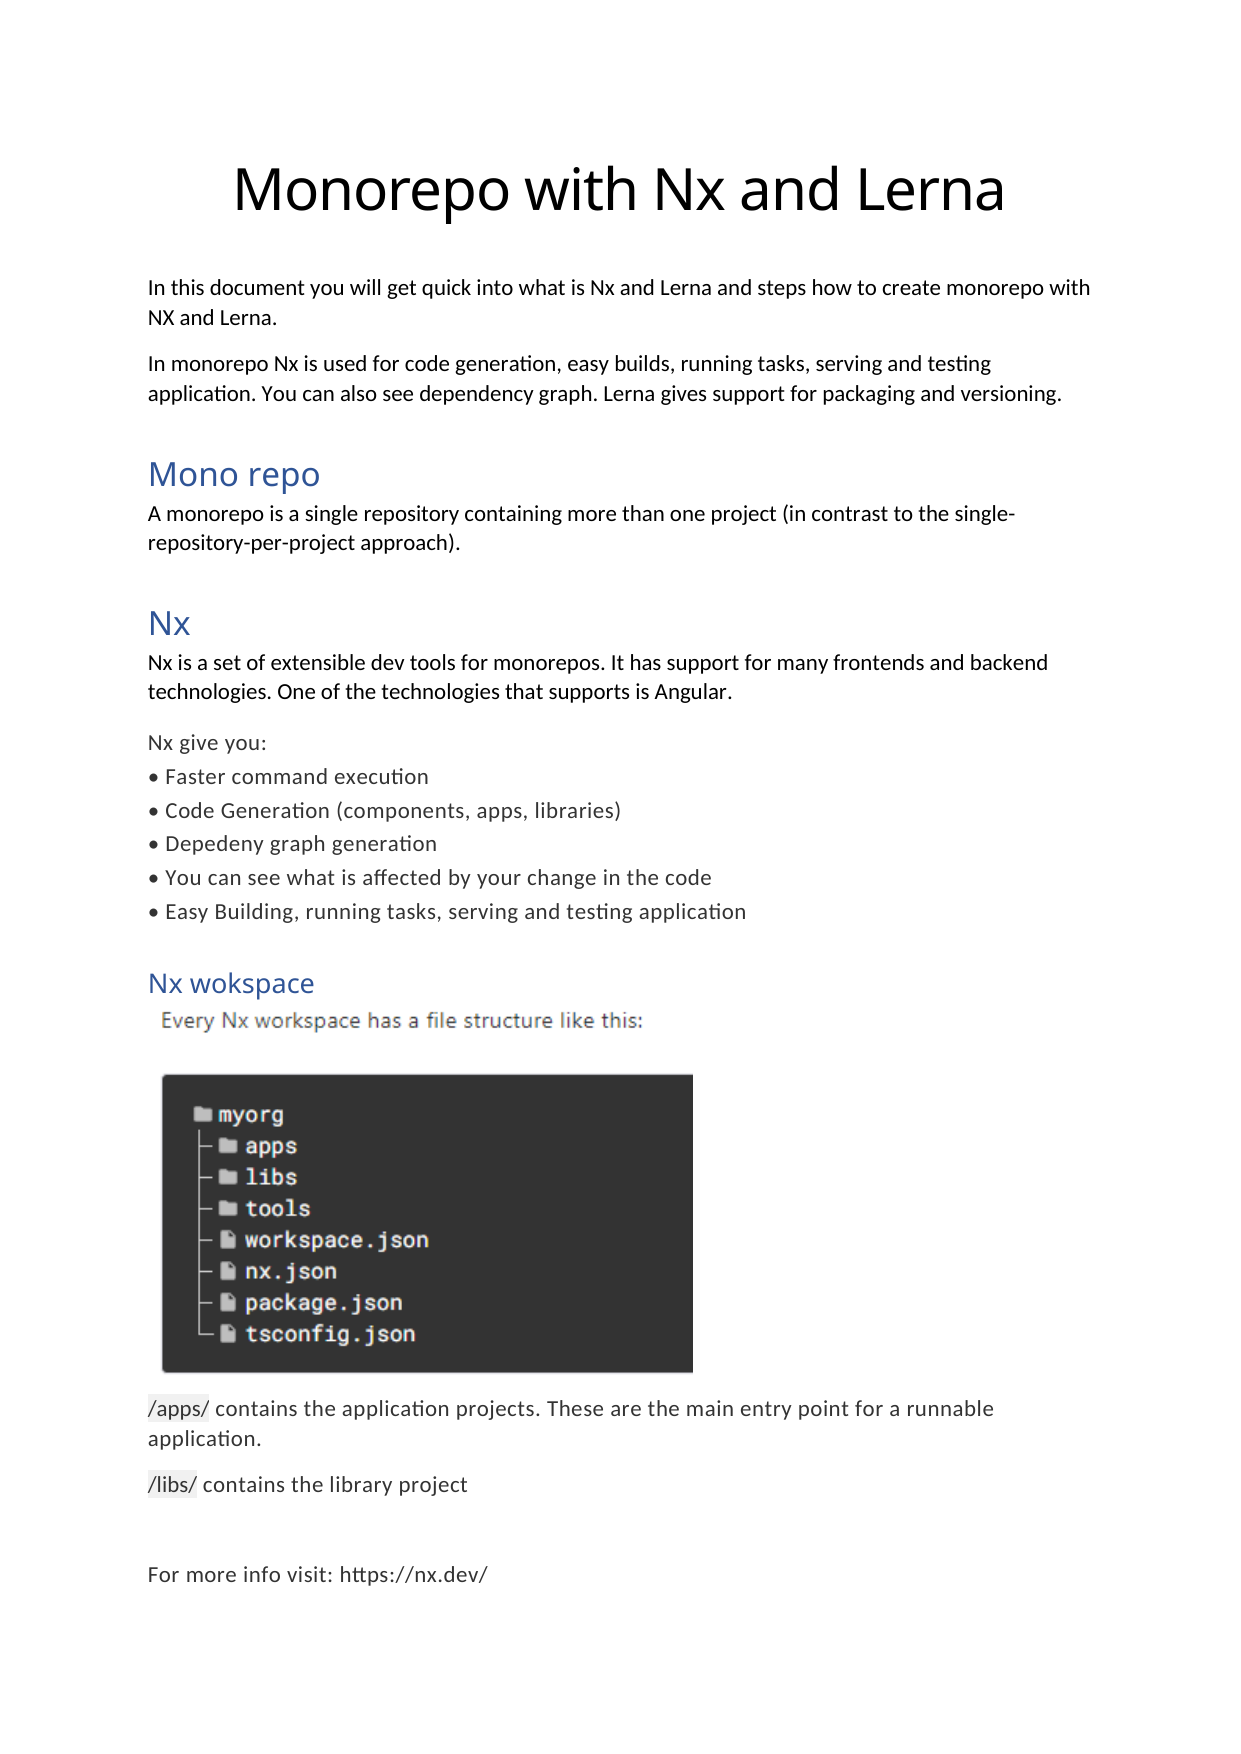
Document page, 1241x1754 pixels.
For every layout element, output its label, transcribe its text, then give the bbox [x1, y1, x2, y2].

text /apps/ contains the application projects. These are the main entry point for a runnable application. [148, 1394, 1093, 1452]
subtitle Mono repo [148, 451, 1093, 496]
text In monorepo Nx is used for code generation, easy builds, running tasks, serving and testing application. You can also see dependency graph. Lerna gives support for packaging and versioning. [148, 349, 1093, 407]
subtitle • Code Generation (components, apps, libraries) [148, 796, 1093, 824]
text In this document you will get quick into what is Nx and Lerna and steps how to create monorepo with NX and Lerna. [148, 273, 1093, 331]
subtitle • Depedeny graph generation [148, 829, 1093, 858]
subtitle Nx wokspace [148, 965, 1093, 1002]
subtitle Nx give you: [148, 728, 1093, 756]
subtitle • Faster command execution [148, 762, 1093, 790]
title Monorepo with Nx and Lerna [148, 148, 1093, 227]
text For more info visit: https://nx.dev/ [148, 1560, 1093, 1588]
text /libs/ contains the library project [148, 1470, 1093, 1498]
text Nx is a set of extensible dev tools for monorepos. It has support for many frontends and backend technologies. One of the technologies that supports is Angular. [148, 648, 1093, 706]
text A monorepo is a single repository containing more than one project (in contrast to the single-repository-per-project approach). [148, 499, 1093, 556]
subtitle Nx [148, 600, 1093, 645]
subtitle • Easy Building, running tasks, serving and testing application [148, 897, 1093, 925]
subtitle • You can see what is affected by your change in the code [148, 863, 1093, 891]
